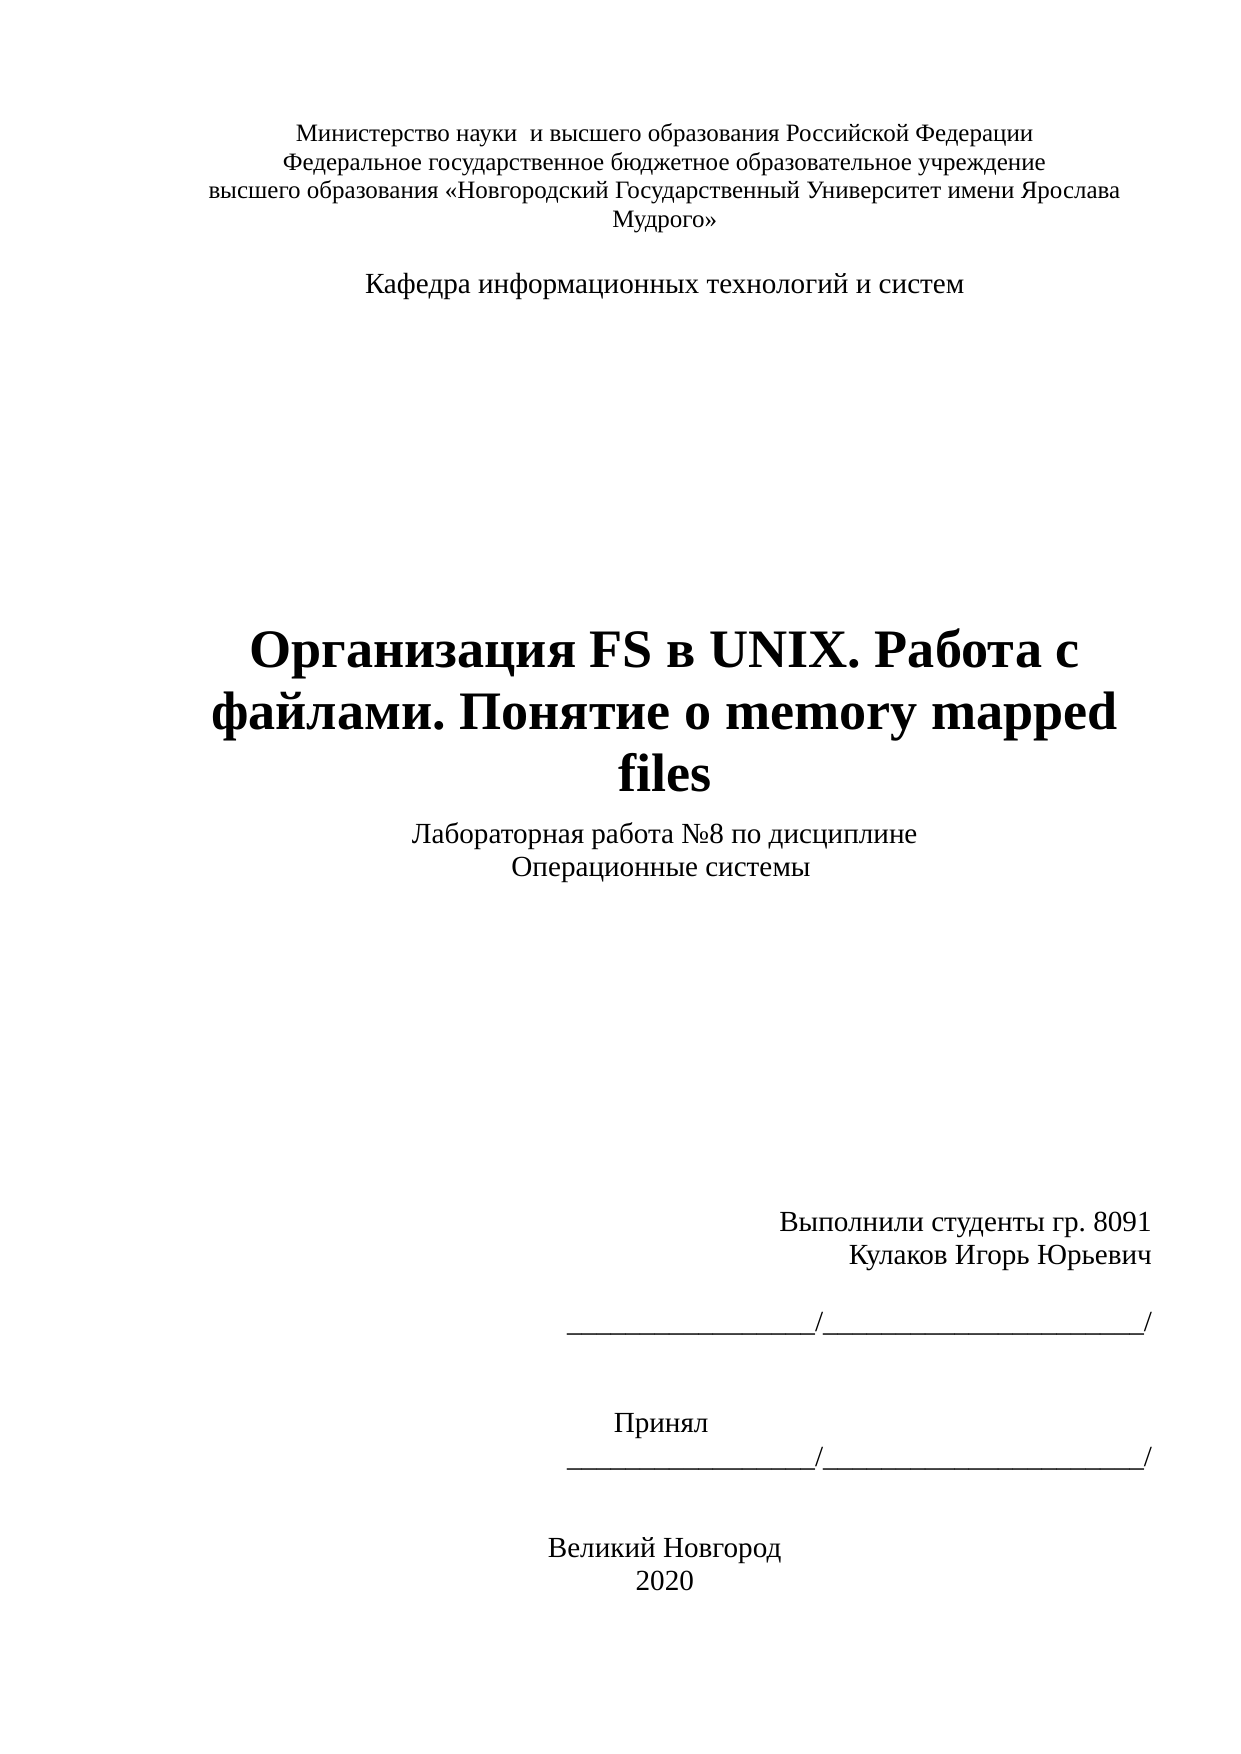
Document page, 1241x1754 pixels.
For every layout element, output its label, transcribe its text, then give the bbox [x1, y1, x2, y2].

text Организация FS в UNIX. Работа с файлами. Понятие о memory mapped files [177, 616, 1152, 803]
subtitle 2020 [177, 1563, 1152, 1597]
subtitle Великий Новгород [177, 1530, 1152, 1563]
text Выполнили студенты гр. 8091 [177, 1204, 1152, 1237]
text Операционные системы [177, 849, 1152, 883]
text Кафедра информационных технологий и систем [177, 267, 1152, 300]
text Министерство науки и высшего образования Российской Федерации [177, 118, 1152, 147]
text Кулаков Игорь Юрьевич [177, 1237, 1152, 1271]
text _________________/______________________/ [177, 1439, 1152, 1472]
text Лабораторная работа №8 по дисциплине [177, 816, 1152, 849]
text Принял [177, 1405, 1152, 1439]
text высшего образования «Новгородский Государственный Университет имени Ярослава Мудрого» [177, 176, 1152, 233]
text Федеральное государственное бюджетное образовательное учреждение [177, 147, 1152, 176]
text _________________/______________________/ [177, 1304, 1152, 1338]
